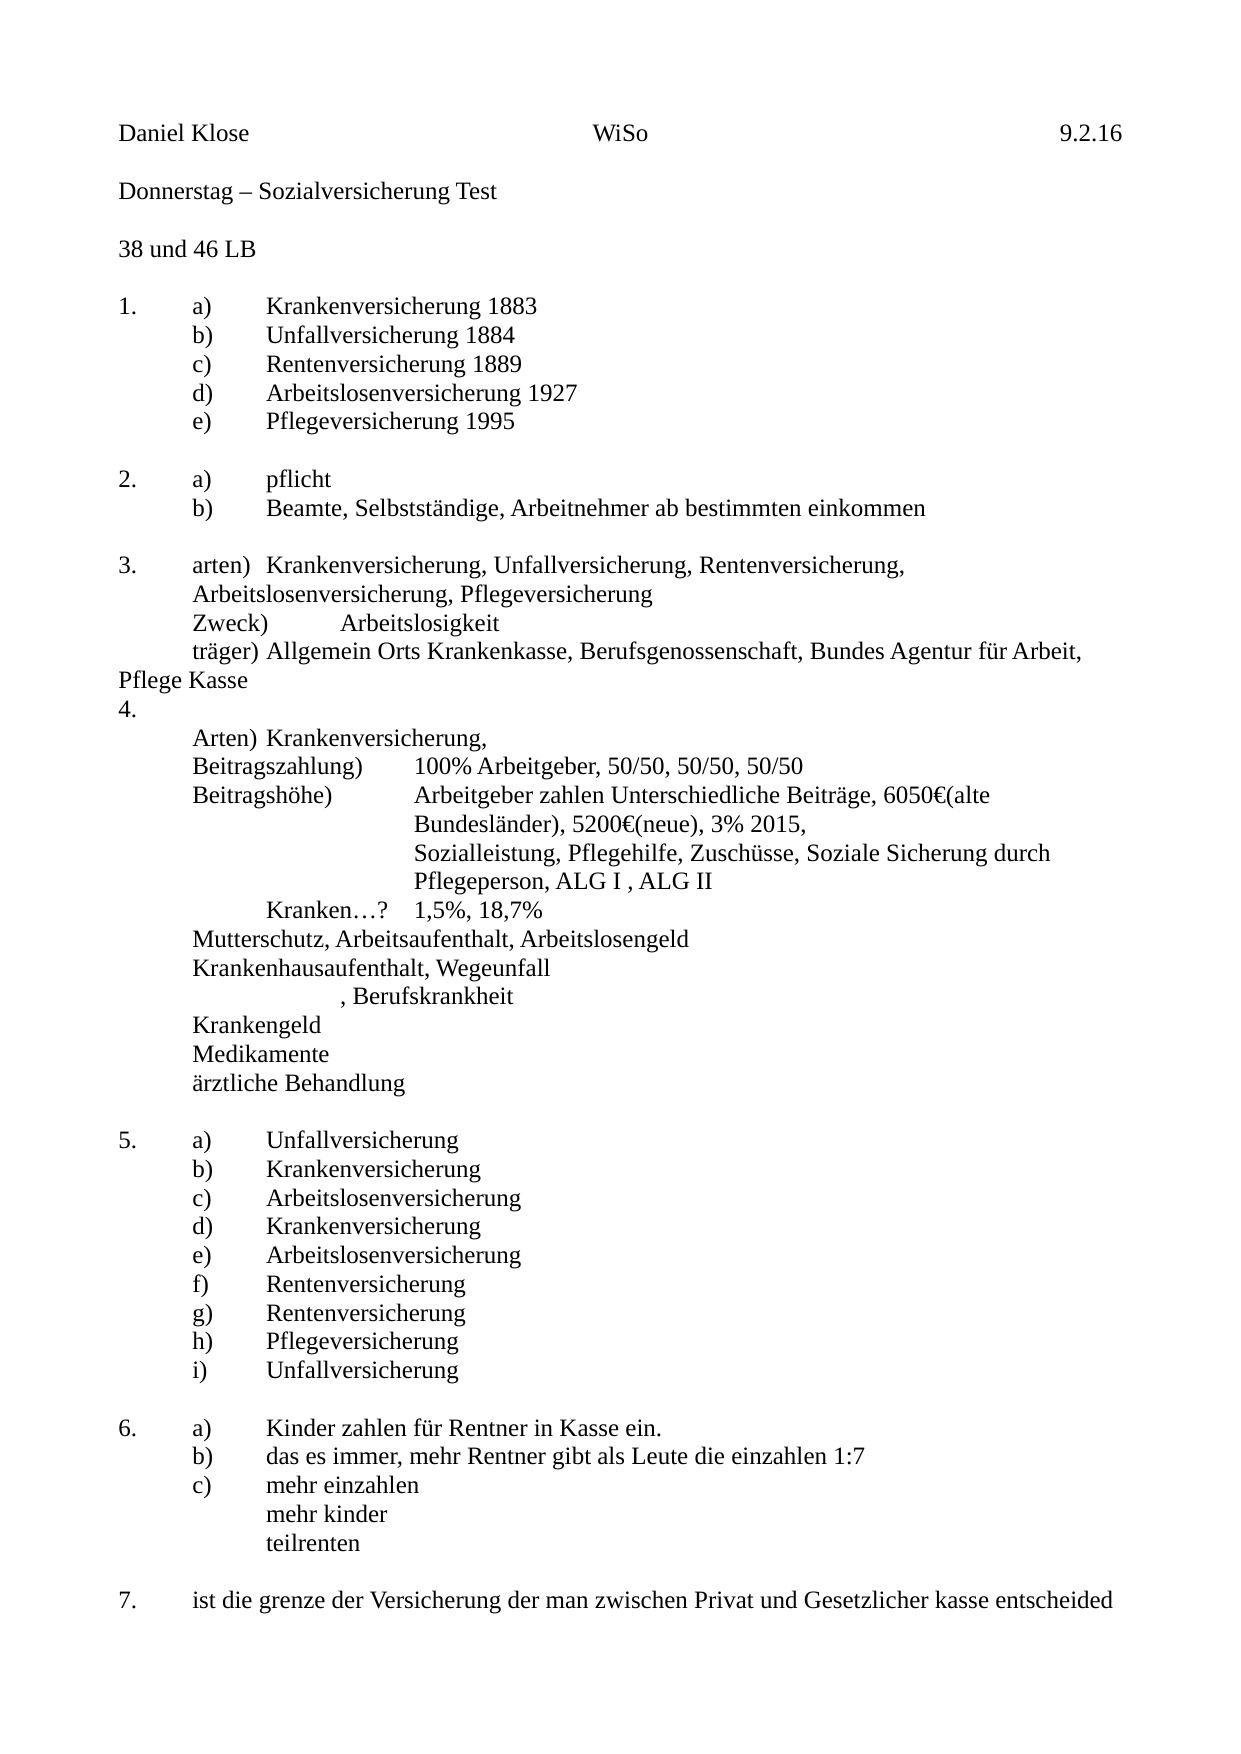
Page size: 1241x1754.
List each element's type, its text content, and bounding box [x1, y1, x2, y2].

text Donnerstag – Sozialversicherung Test [118, 176, 1122, 205]
text 1. a) Krankenversicherung 1883 b) Unfallversicherung 1884 c) Rentenversicherung 1889 d) Arbeitslosenversicherung 1927 e) Pflegeversicherung 1995 2. a) pflicht b) Beamte, Selbstständige, Arbeitnehmer ab bestimmten einkommen 3. arten) Krankenversicherung, Unfallversicherung, Rentenversicherung, Arbeitslosenversicherung, Pflegeversicherung Zweck) Arbeitslosigkeit träger) Allgemein Orts Krankenkasse, Berufsgenossenschaft, Bundes Agentur für Arbeit, Pflege Kasse 4. Arten) Krankenversicherung, Beitragszahlung) 100% Arbeitgeber, 50/50, 50/50, 50/50 Beitragshöhe) Arbeitgeber zahlen Unterschiedliche Beiträge, 6050€(alte Bundesländer), 5200€(neue), 3% 2015, Sozialleistung, Pflegehilfe, Zuschüsse, Soziale Sicherung durch Pflegeperson, ALG I , ALG II Kranken…? 1,5%, 18,7% Mutterschutz, Arbeitsaufenthalt, Arbeitslosengeld Krankenhausaufenthalt, Wegeunfall , Berufskrankheit Krankengeld Medikamente ärztliche Behandlung 5. a) Unfallversicherung b) Krankenversicherung c) Arbeitslosenversicherung d) Krankenversicherung e) Arbeitslosenversicherung f) Rentenversicherung [118, 291, 1122, 1298]
text 38 und 46 LB [118, 234, 1122, 263]
text g) Rentenversicherung h) Pflegeversicherung i) Unfallversicherung 6. a) Kinder zahlen für Rentner in Kasse ein. b) das es immer, mehr Rentner gibt als Leute die einzahlen 1:7 c) mehr einzahlen mehr kinder teilrenten 7. ist die grenze der Versicherung der man zwischen Privat und Gesetzlicher kasse entscheided [118, 1298, 1122, 1614]
